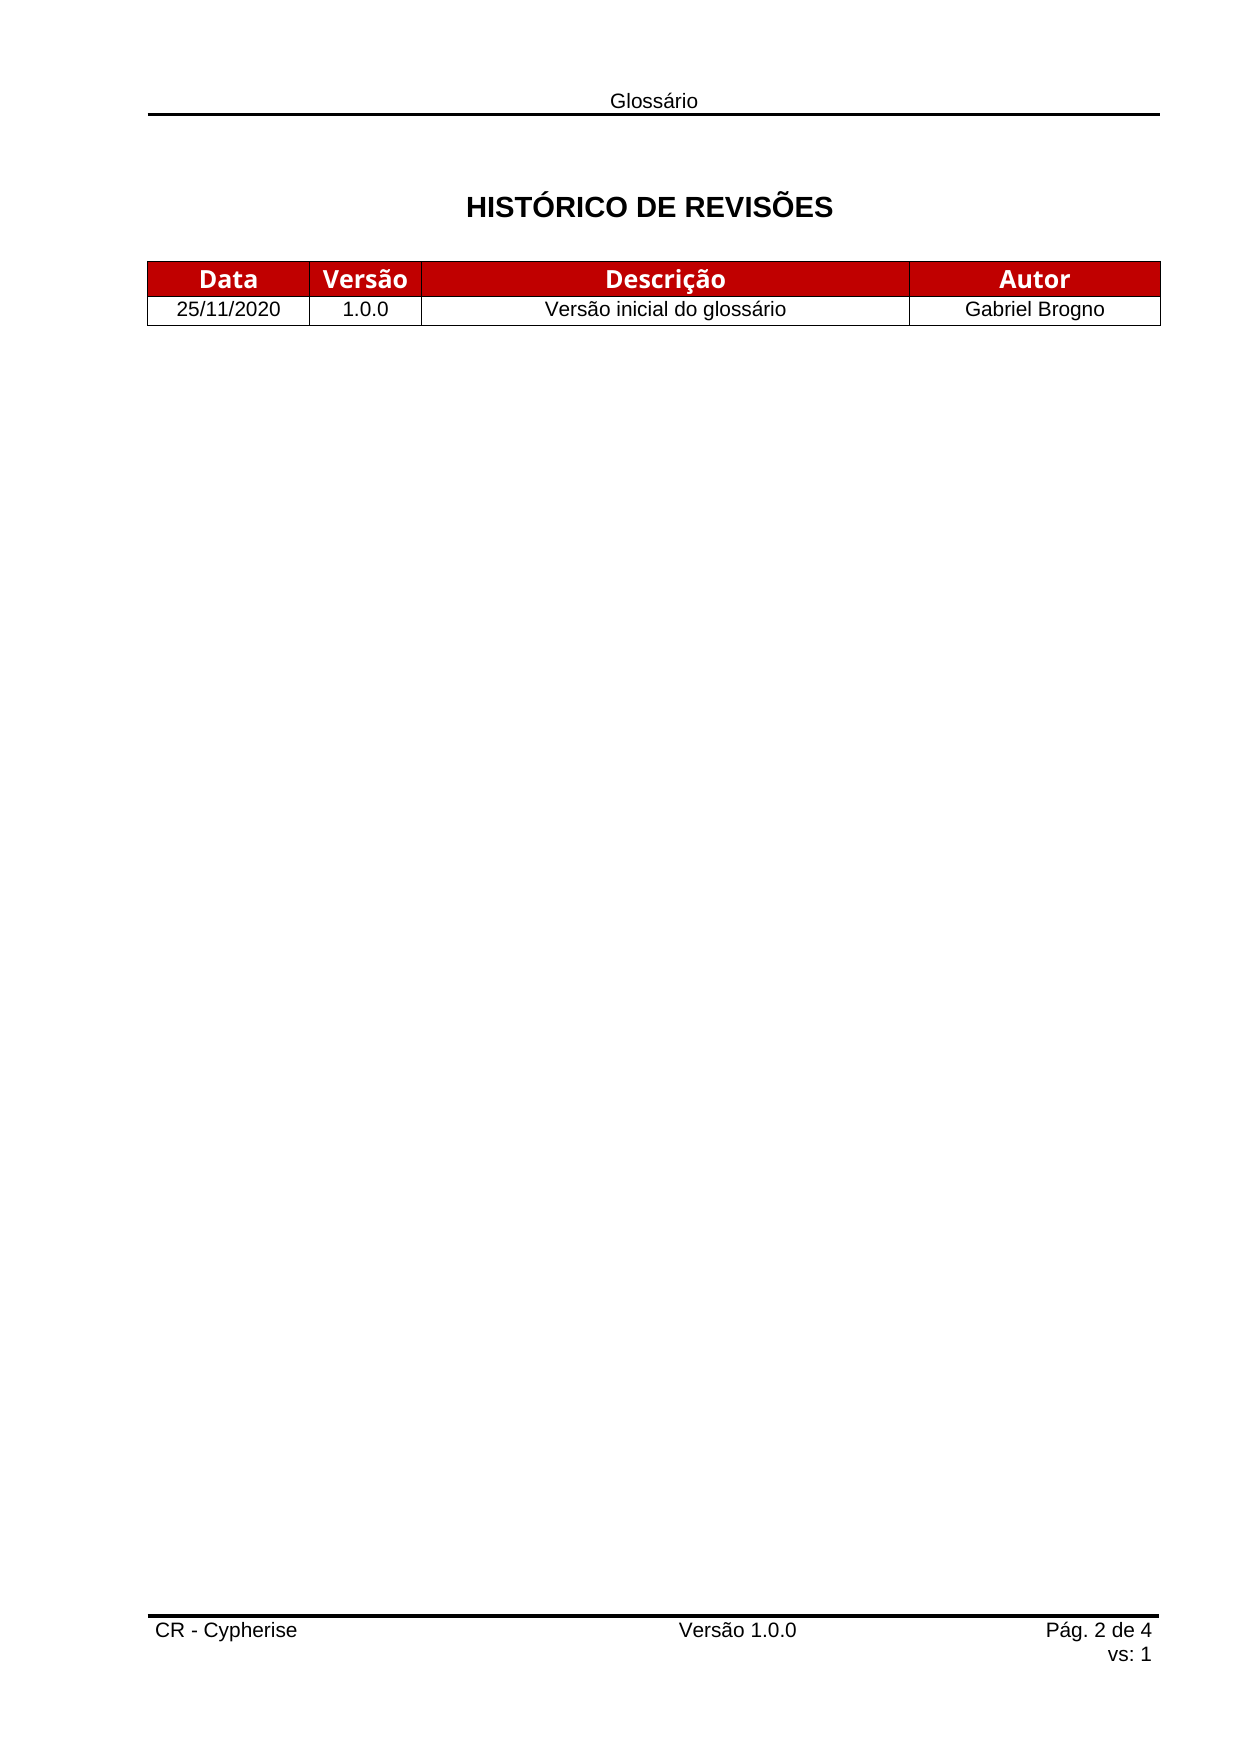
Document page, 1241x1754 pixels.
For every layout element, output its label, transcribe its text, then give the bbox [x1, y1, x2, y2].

table_header Versão [310, 262, 421, 296]
table_cell Gabriel Brogno [910, 297, 1160, 325]
title Histórico de Revisões [148, 190, 1152, 223]
table_cell 25/11/2020 [148, 297, 309, 325]
table_header Descrição [422, 262, 909, 296]
table_header Autor [910, 262, 1160, 296]
table_cell Versão inicial do glossário [422, 297, 909, 325]
table_cell 1.0.0 [310, 297, 421, 325]
table_header Data [148, 262, 309, 296]
